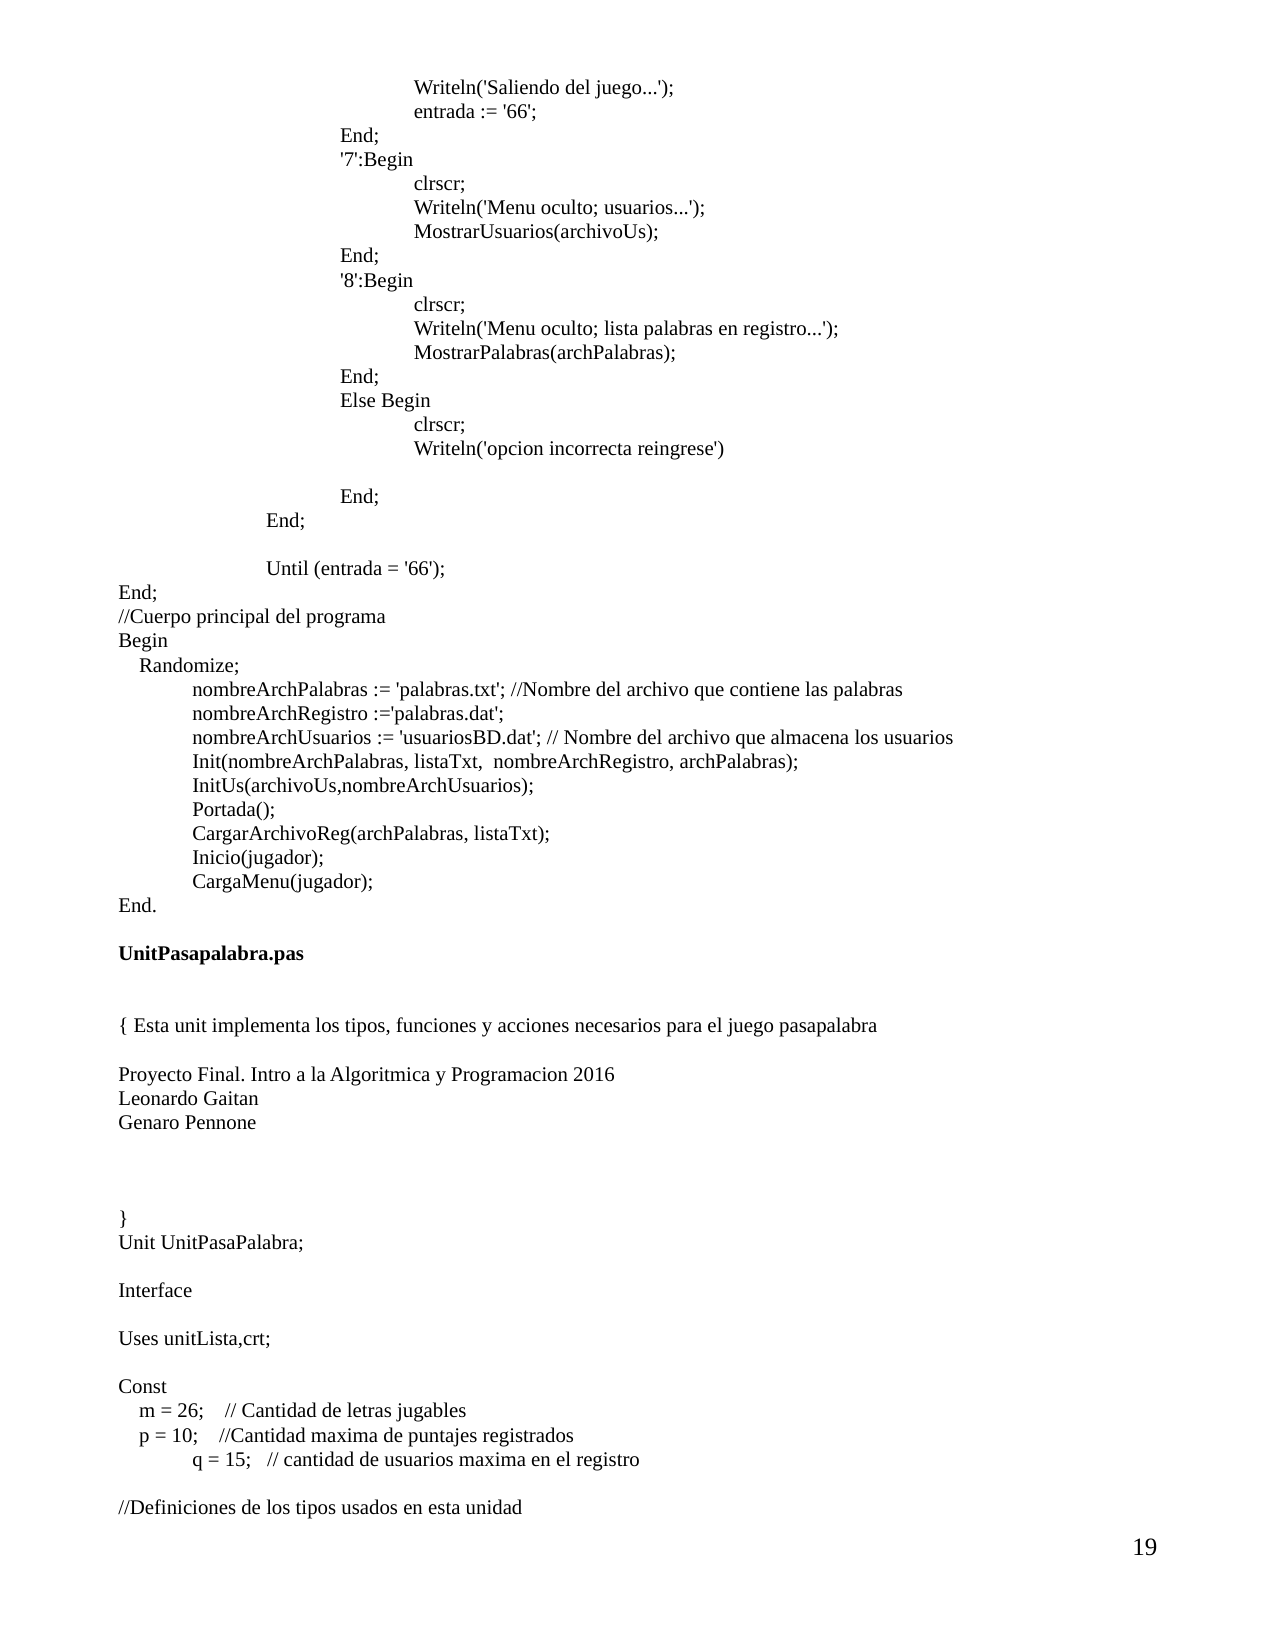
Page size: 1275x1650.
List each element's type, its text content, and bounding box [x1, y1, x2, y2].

text MostrarUsuarios(archivoUs); [118, 219, 1157, 243]
text clrscr; [118, 412, 1157, 436]
text Interface [118, 1278, 1157, 1302]
text p = 10; //Cantidad maxima de puntajes registrados [118, 1422, 1157, 1447]
text q = 15; // cantidad de usuarios maxima en el registro [118, 1447, 1157, 1471]
text clrscr; [118, 292, 1157, 316]
text Until (entrada = '66'); [118, 556, 1157, 580]
text MostrarPalabras(archPalabras); [118, 340, 1157, 364]
text nombreArchUsuarios := 'usuariosBD.dat'; // Nombre del archivo que almacena los usuarios [118, 725, 1157, 749]
text Writeln('Saliendo del juego...'); [118, 75, 1157, 99]
text { Esta unit implementa los tipos, funciones y acciones necesarios para el juego pasapalabra [118, 1013, 1157, 1037]
text End. [118, 893, 1157, 917]
text Else Begin [118, 388, 1157, 412]
text End; [118, 580, 1157, 604]
text Uses unitLista,crt; [118, 1326, 1157, 1350]
text } [118, 1206, 1157, 1230]
text End; [118, 243, 1157, 267]
text //Definiciones de los tipos usados en esta unidad [118, 1495, 1157, 1519]
text CargarArchivoReg(archPalabras, listaTxt); [118, 821, 1157, 845]
text End; [118, 484, 1157, 508]
text Writeln('Menu oculto; usuarios...'); [118, 195, 1157, 219]
text Unit UnitPasaPalabra; [118, 1230, 1157, 1254]
text Randomize; [118, 652, 1157, 677]
text InitUs(archivoUs,nombreArchUsuarios); [118, 773, 1157, 797]
text m = 26; // Cantidad de letras jugables [118, 1398, 1157, 1422]
text End; [118, 364, 1157, 388]
text CargaMenu(jugador); [118, 869, 1157, 893]
text Proyecto Final. Intro a la Algoritmica y Programacion 2016 [118, 1062, 1157, 1086]
text Inicio(jugador); [118, 845, 1157, 869]
text End; [118, 123, 1157, 147]
text clrscr; [118, 171, 1157, 195]
text Writeln('Menu oculto; lista palabras en registro...'); [118, 316, 1157, 340]
text Portada(); [118, 797, 1157, 821]
text Leonardo Gaitan [118, 1086, 1157, 1110]
text Begin [118, 628, 1157, 652]
text '8':Begin [118, 267, 1157, 292]
text Const [118, 1374, 1157, 1398]
text End; [118, 508, 1157, 532]
text //Cuerpo principal del programa [118, 604, 1157, 628]
text Init(nombreArchPalabras, listaTxt, nombreArchRegistro, archPalabras); [118, 749, 1157, 773]
text nombreArchPalabras := 'palabras.txt'; //Nombre del archivo que contiene las palabras [118, 677, 1157, 701]
text '7':Begin [118, 147, 1157, 171]
text Genaro Pennone [118, 1110, 1157, 1134]
text nombreArchRegistro :='palabras.dat'; [118, 701, 1157, 725]
text UnitPasapalabra.pas [118, 941, 1157, 965]
text Writeln('opcion incorrecta reingrese') [118, 436, 1157, 460]
text entrada := '66'; [118, 99, 1157, 123]
